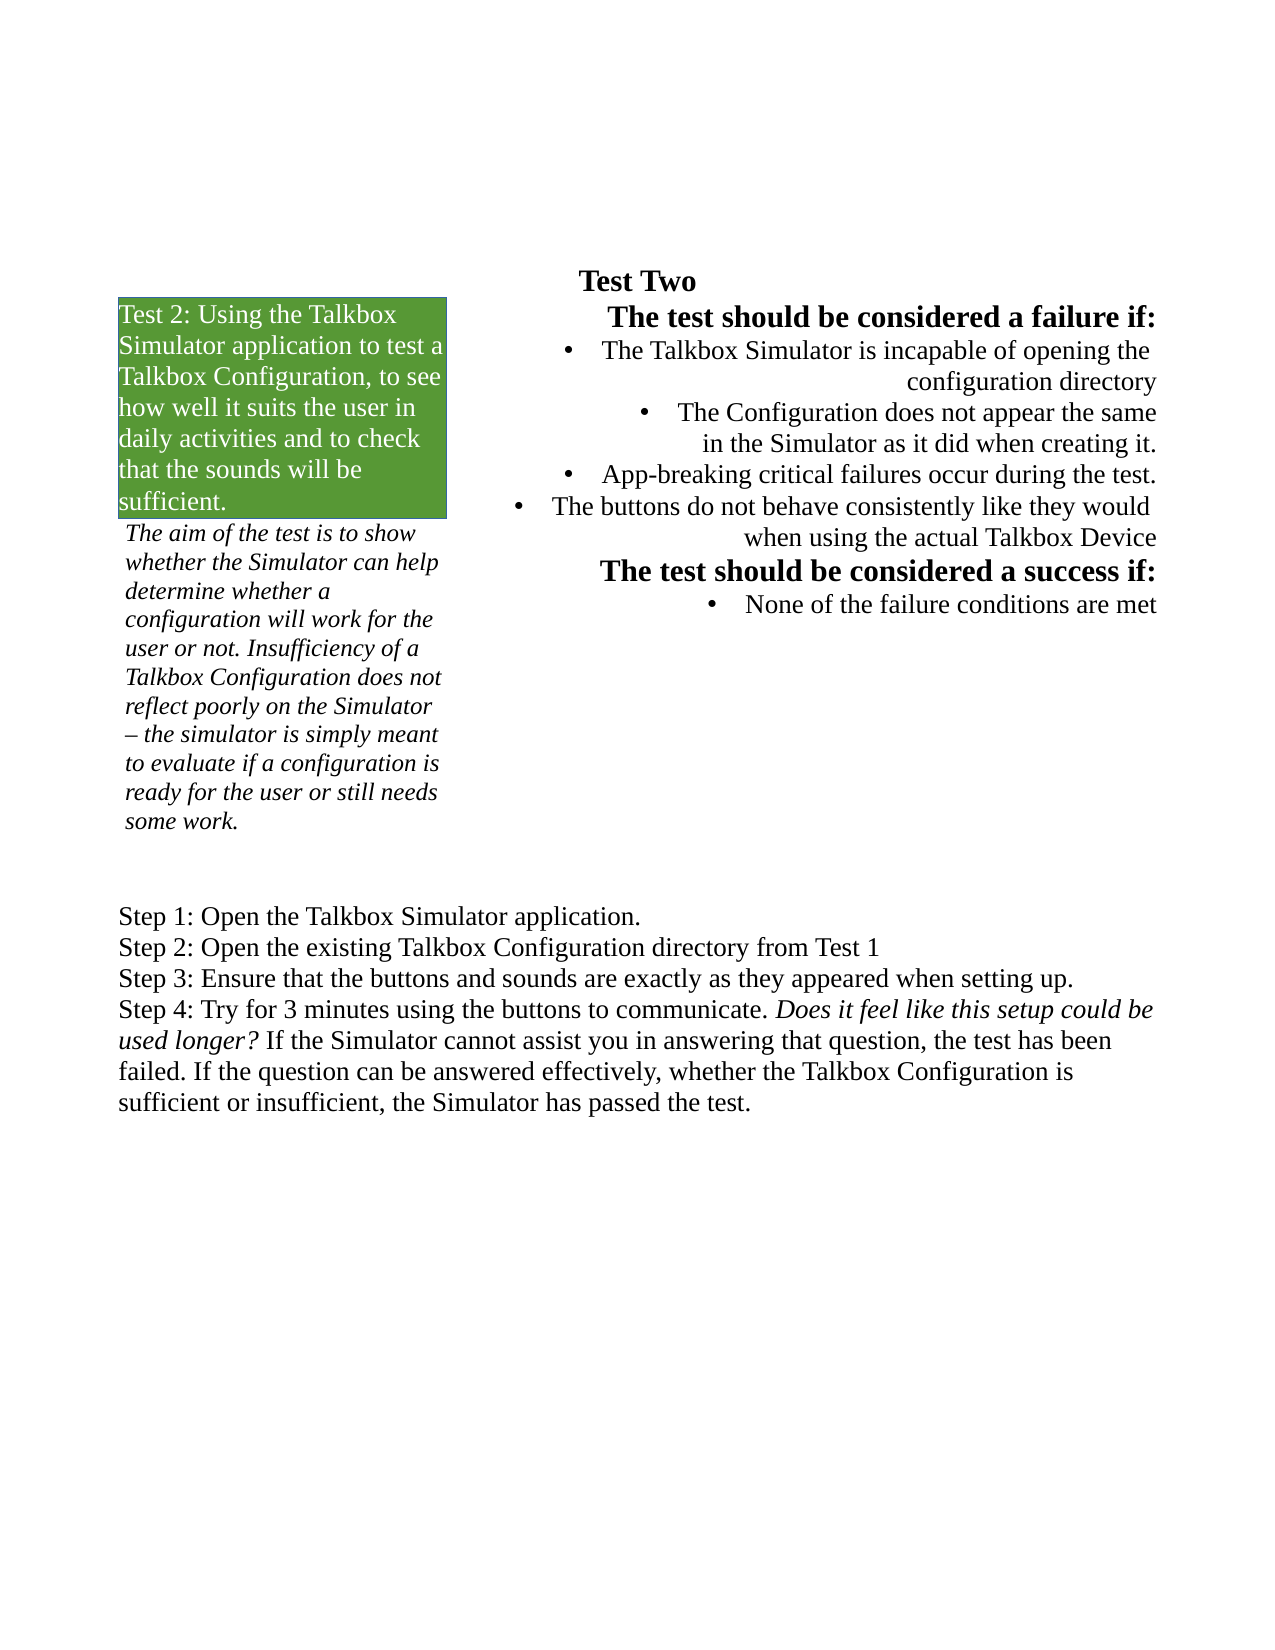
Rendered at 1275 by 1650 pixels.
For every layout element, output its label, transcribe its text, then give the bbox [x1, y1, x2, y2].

text The aim of the test is to show whether the Simulator can help determine whether a configuration will work for the user or not. Insufficiency of a Talkbox Configuration does not reflect poorly on the Simulator – the simulator is simply meant to evaluate if a configuration is ready for the user or still needs some work. [125, 519, 447, 834]
text Step 4: Try for 3 minutes using the buttons to communicate. Does it feel like this setup could be used longer? If the Simulator cannot assist you in answering that question, the test has been failed. If the question can be answered effectively, whether the Talkbox Configuration is sufficient or insufficient, the Simulator has passed the test. [118, 993, 1157, 1118]
list The Talkbox Simulator is incapable of opening the [447, 334, 1157, 365]
text Step 2: Open the existing Talkbox Configuration directory from Test 1 [118, 931, 1157, 962]
text Step 3: Ensure that the buttons and sounds are exactly as they appeared when setting up. [118, 962, 1157, 993]
list when using the actual Talkbox Device [447, 521, 1157, 552]
list in the Simulator as it did when creating it. [447, 427, 1157, 458]
list The Configuration does not appear the same [447, 396, 1157, 427]
text The test should be considered a failure if: [447, 298, 1157, 334]
list None of the failure conditions are met [447, 588, 1157, 619]
text Test Two [118, 262, 1157, 298]
text Step 1: Open the Talkbox Simulator application. [118, 900, 1157, 931]
list The buttons do not behave consistently like they would [447, 490, 1157, 521]
list App-breaking critical failures occur during the test. [447, 458, 1157, 490]
list configuration directory [447, 365, 1157, 396]
list The test should be considered a success if: [447, 552, 1157, 588]
